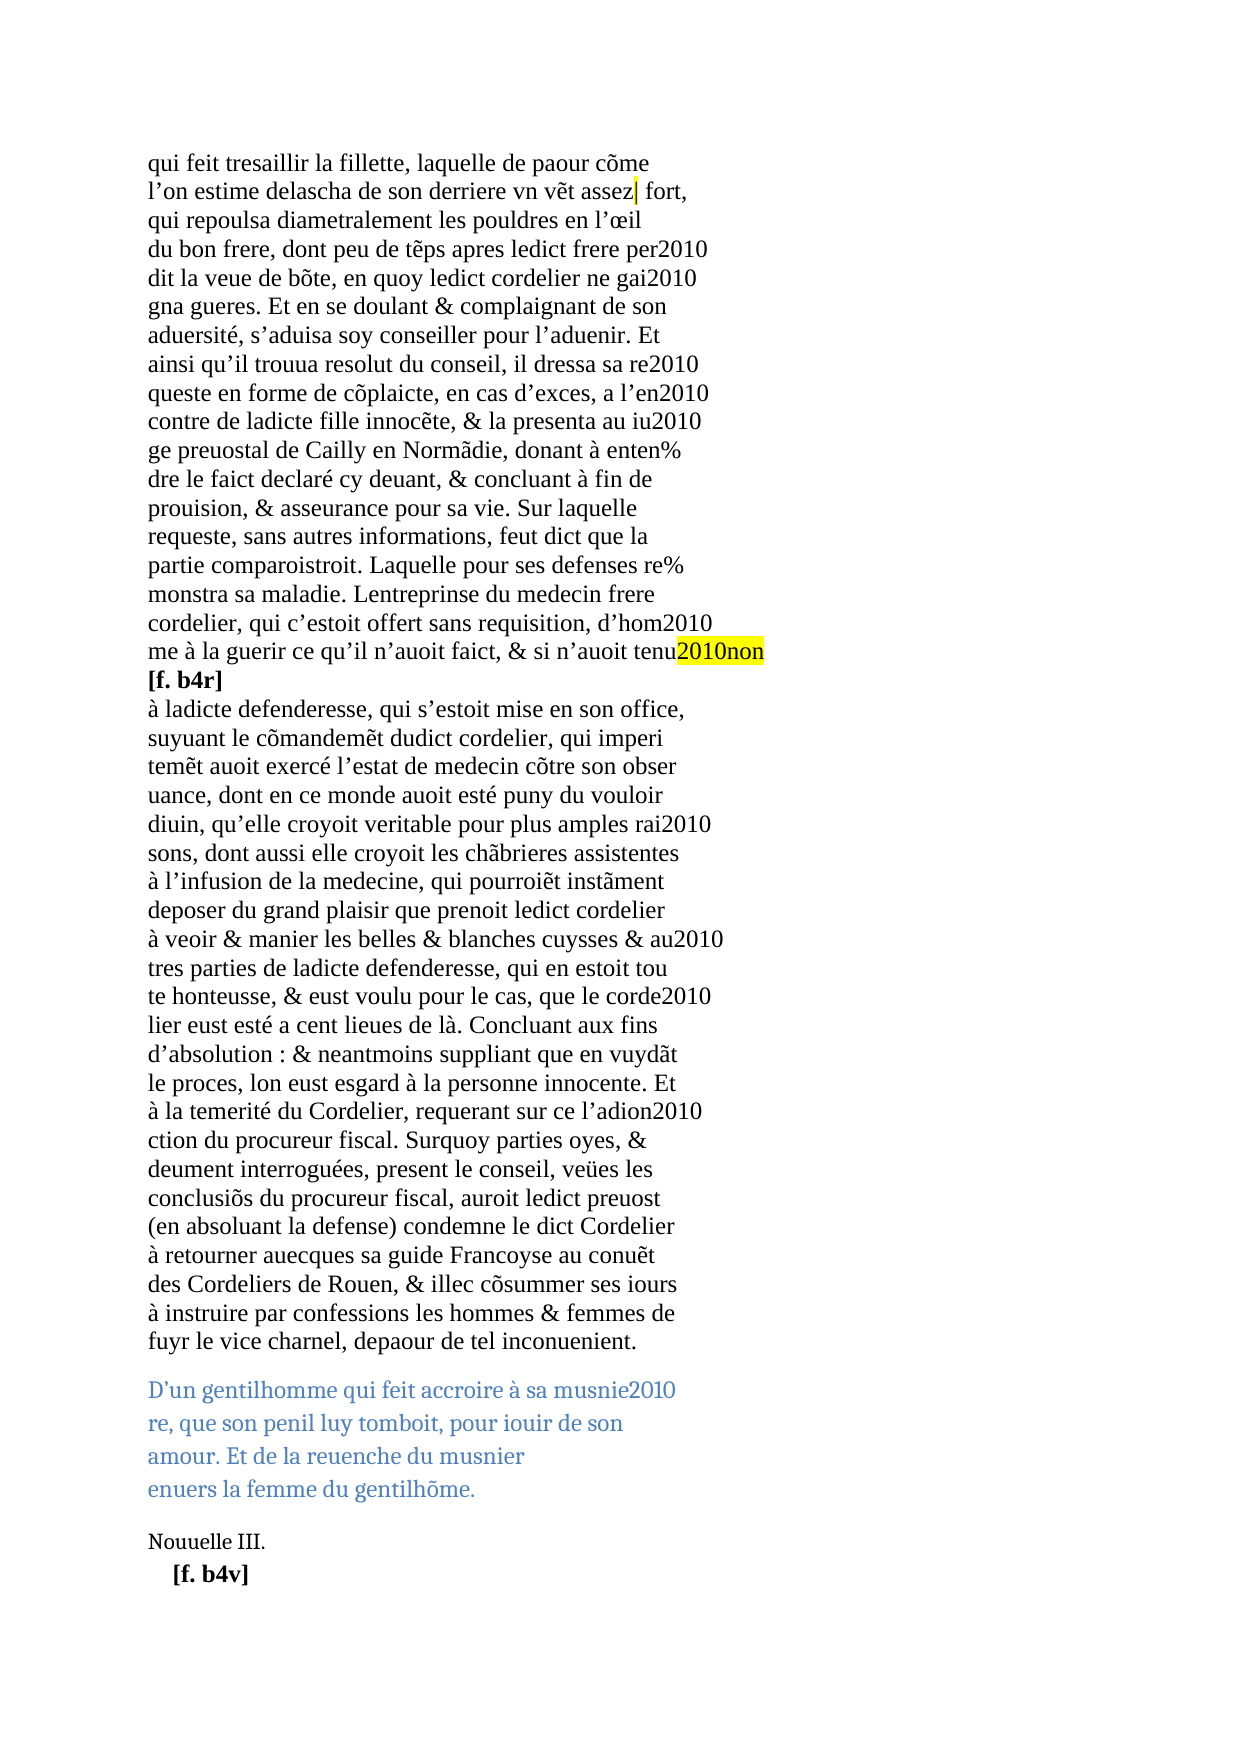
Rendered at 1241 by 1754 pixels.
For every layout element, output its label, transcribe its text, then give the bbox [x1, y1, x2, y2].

subtitle D’un gentilhomme qui feit accroire à sa musnie2010 re, que son penil luy tomboit, pour iouir de son amour. Et de la reuenche du musnier enuers la femme du gentilhõme. [148, 1376, 1093, 1504]
subtitle Nouuelle III. [148, 1529, 1093, 1555]
text [f. b4v] [148, 1559, 1093, 1588]
text qui feit tresaillir la fillette, laquelle de paour cõme l’on estime delascha de son derriere vn vẽt assez| fort, qui repoulsa diametralement les pouldres en l’œil du bon frere, dont peu de tẽps apres ledict frere per2010 dit la veue de bõte, en quoy ledict cordelier ne gai2010 gna gueres. Et en se doulant & complaignant de son aduersité, s’aduisa soy conseiller pour l’aduenir. Et ainsi qu’il trouua resolut du conseil, il dressa sa re2010 queste en forme de cõplaicte, en cas d’exces, a l’en2010 contre de ladicte fille innocẽte, & la presenta au iu2010 ge preuostal de Cailly en Normãdie, donant à enten% dre le faict declaré cy deuant, & concluant à fin de prouision, & asseurance pour sa vie. Sur laquelle requeste, sans autres informations, feut dict que la partie comparoistroit. Laquelle pour ses defenses re% monstra sa maladie. Lentreprinse du medecin frere cordelier, qui c’estoit offert sans requisition, d’hom2010 me à la guerir ce qu’il n’auoit faict, & si n’auoit tenu2010non [f. b4r] à ladicte defenderesse, qui s’estoit mise en son office, suyuant le cõmandemẽt dudict cordelier, qui imperi temẽt auoit exercé l’estat de medecin cõtre son obser uance, dont en ce monde auoit esté puny du vouloir diuin, qu’elle croyoit veritable pour plus amples rai2010 sons, dont aussi elle croyoit les chãbrieres assistentes à l’infusion de la medecine, qui pourroiẽt instãment deposer du grand plaisir que prenoit ledict cordelier à veoir & manier les belles & blanches cuysses & au2010 tres parties de ladicte defenderesse, qui en estoit tou te honteusse, & eust voulu pour le cas, que le corde2010 lier eust esté a cent lieues de là. Concluant aux fins d’absolution : & neantmoins suppliant que en vuydãt le proces, lon eust esgard à la personne innocente. Et à la temerité du Cordelier, requerant sur ce l’adion2010 ction du procureur fiscal. Surquoy parties oyes, & deument interroguées, present le conseil, veües les conclusiõs du procureur fiscal, auroit ledict preuost (en absoluant la defense) condemne le dict Cordelier à retourner auecques sa guide Francoyse au conuẽt des Cordeliers de Rouen, & illec cõsummer ses iours à instruire par confessions les hommes & femmes de fuyr le vice charnel, depaour de tel inconuenient. [148, 148, 1093, 1355]
